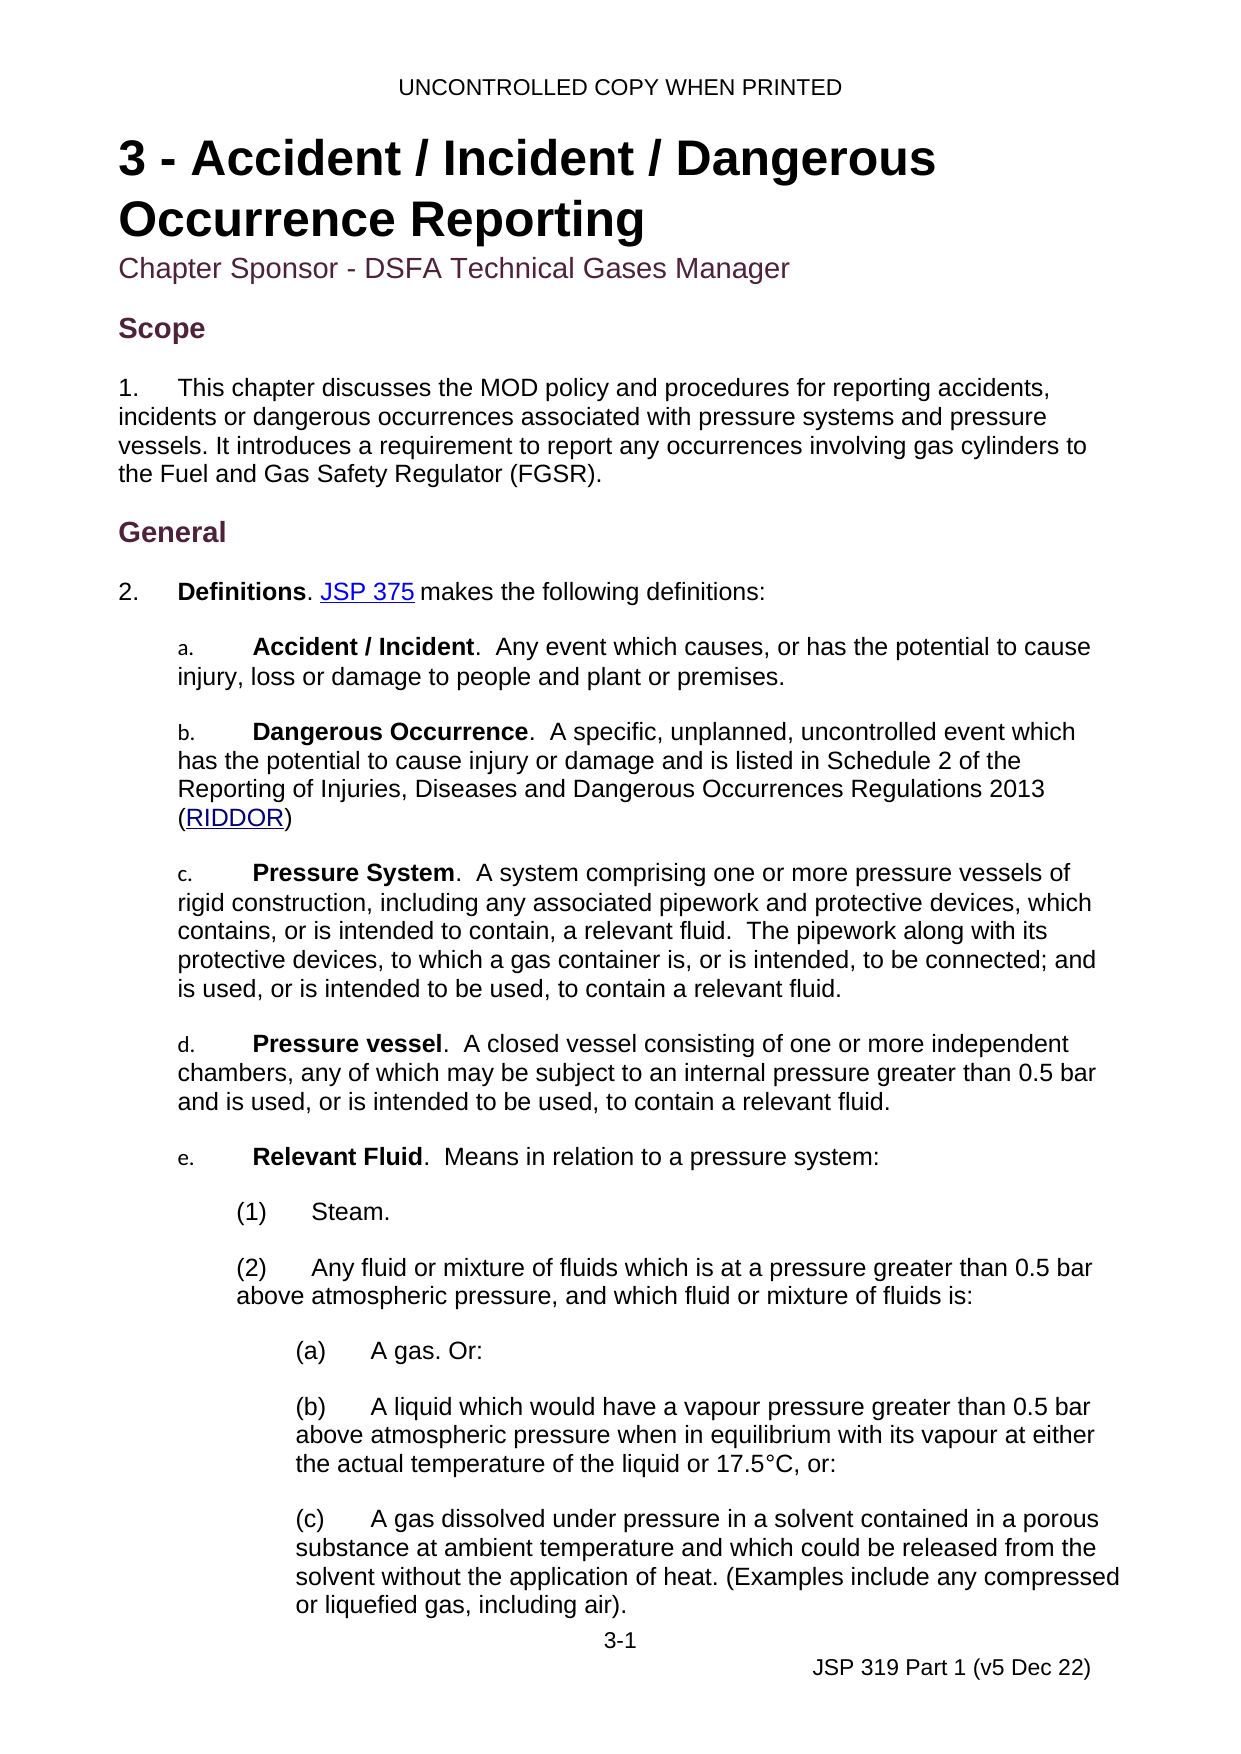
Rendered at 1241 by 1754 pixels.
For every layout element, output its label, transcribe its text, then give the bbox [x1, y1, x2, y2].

subtitle 3 - Accident / Incident / Dangerous Occurrence Reporting [118, 128, 1122, 247]
text Chapter Sponsor - DSFA Technical Gases Manager [118, 251, 1122, 285]
subtitle Scope [118, 311, 1122, 344]
list Definitions. JSP 375 makes the following definitions: [118, 577, 1122, 606]
list Accident / Incident. Any event which causes, or has the potential to cause injury, loss or damage to people and plant or premises. [177, 632, 1122, 690]
list Relevant Fluid. Means in relation to a pressure system: [177, 1142, 1122, 1171]
subtitle General [118, 514, 1122, 548]
list A gas dissolved under pressure in a solvent contained in a porous substance at ambient temperature and which could be released from the solvent without the application of heat. (Examples include any compressed or liquefied gas, including air). [295, 1504, 1122, 1619]
list Any fluid or mixture of fluids which is at a pressure greater than 0.5 bar above atmospheric pressure, and which fluid or mixture of fluids is: [236, 1252, 1122, 1310]
list Steam. [236, 1197, 1122, 1226]
list This chapter discusses the MOD policy and procedures for reporting accidents, incidents or dangerous occurrences associated with pressure systems and pressure vessels. It introduces a requirement to report any occurrences involving gas cylinders to the Fuel and Gas Safety Regulator (FGSR). [118, 373, 1107, 488]
list A liquid which would have a vapour pressure greater than 0.5 bar above atmospheric pressure when in equilibrium with its vapour at either the actual temperature of the liquid or 17.5°C, or: [295, 1391, 1122, 1478]
list Dangerous Occurrence. A specific, unplanned, uncontrolled event which has the potential to cause injury or damage and is listed in Schedule 2 of the Reporting of Injuries, Diseases and Dangerous Occurrences Regulations 2013 (RIDDOR) [177, 717, 1122, 832]
list A gas. Or: [295, 1336, 1122, 1365]
list Pressure System. A system comprising one or more pressure vessels of rigid construction, including any associated pipework and protective devices, which contains, or is intended to contain, a relevant fluid. The pipework along with its protective devices, to which a gas container is, or is intended, to be connected; and is used, or is intended to be used, to contain a relevant fluid. [177, 858, 1122, 1002]
list Pressure vessel. A closed vessel consisting of one or more independent chambers, any of which may be subject to an internal pressure greater than 0.5 bar and is used, or is intended to be used, to contain a relevant fluid. [177, 1029, 1122, 1116]
